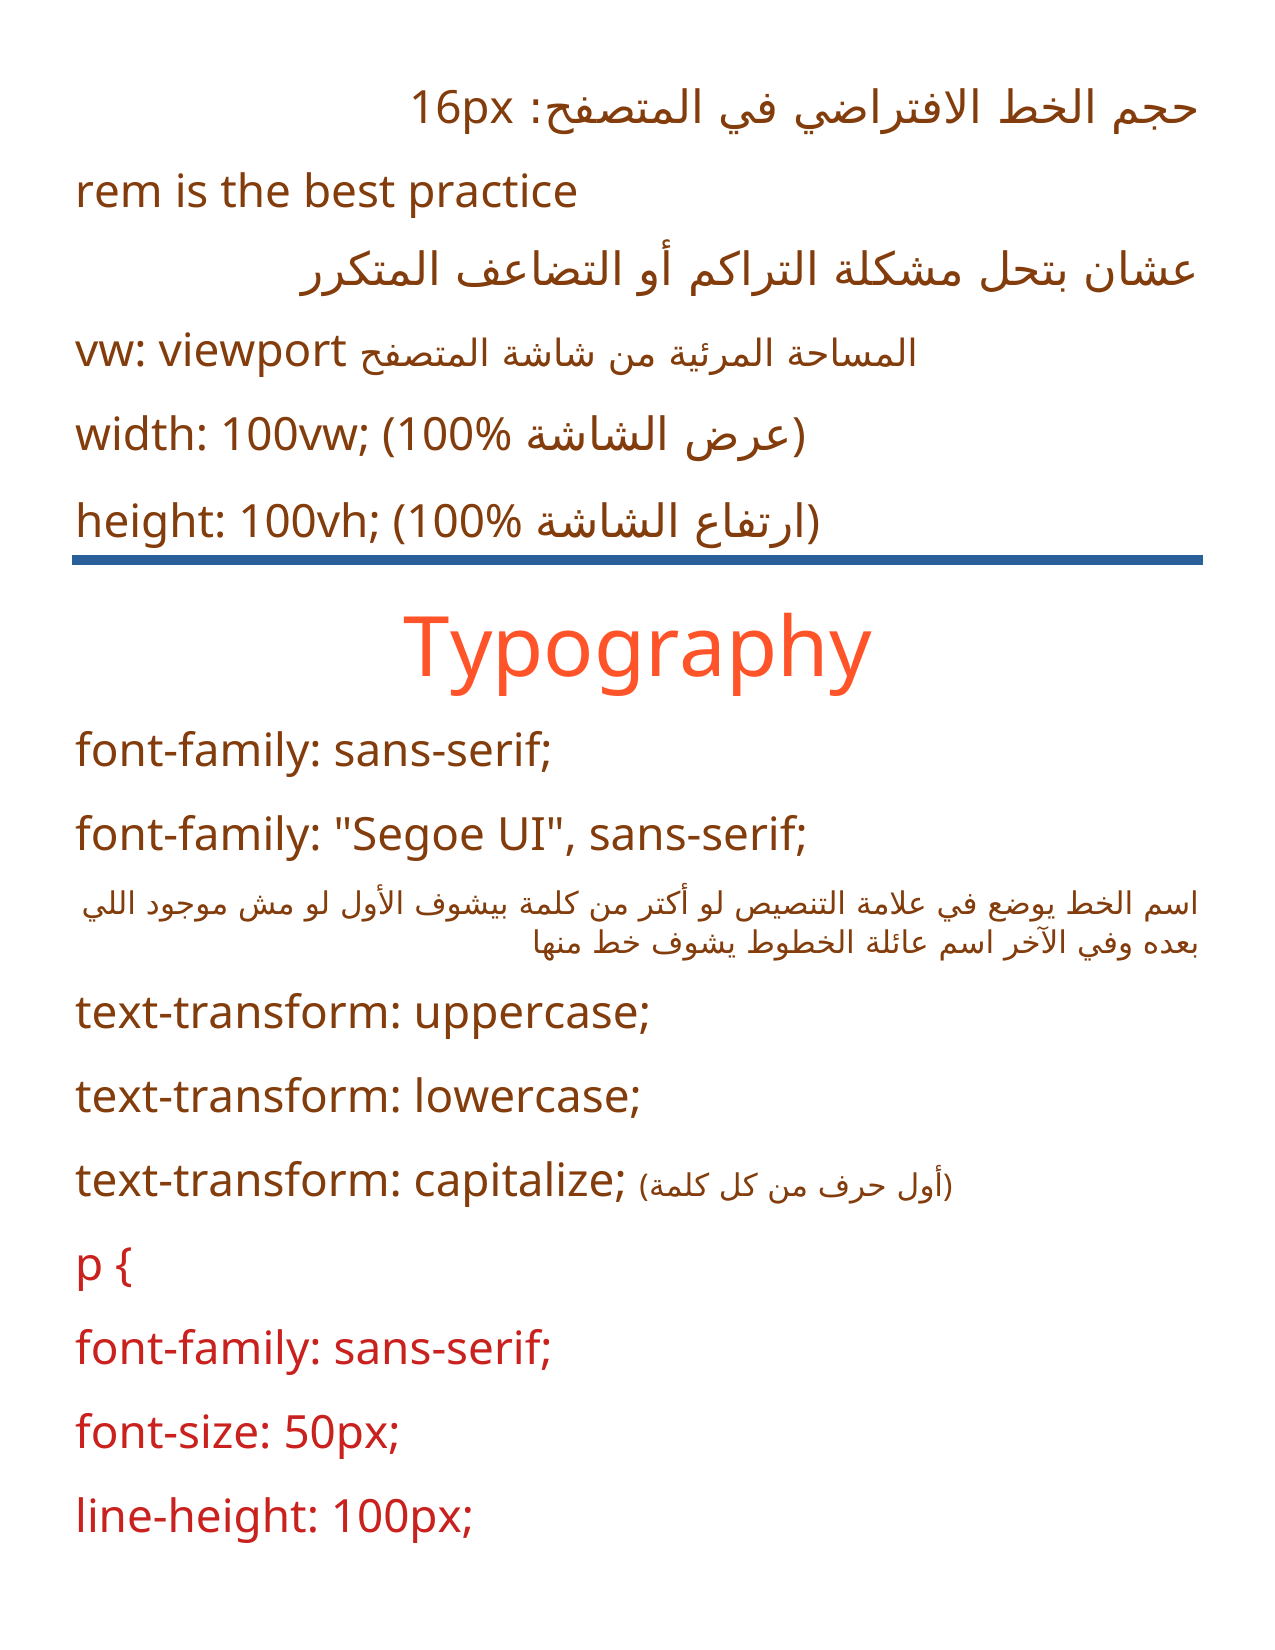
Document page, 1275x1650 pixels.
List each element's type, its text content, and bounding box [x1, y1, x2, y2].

text vw: viewport المساحة المرئية من شاشة المتصفح [75, 317, 1200, 379]
text rem is the best practice [75, 159, 1200, 221]
text Typography [75, 587, 1200, 700]
text font-family: sans-serif; [75, 1316, 1200, 1378]
text font-size: 50px; [75, 1400, 1200, 1462]
text line-height: 100px; [75, 1484, 1200, 1546]
text اسم الخط يوضع في علامة التنصيص لو أكتر من كلمة بيشوف الأول لو مش موجود اللي بعده وفي الآخر اسم عائلة الخطوط يشوف خط منها [75, 885, 1200, 961]
text p { [75, 1232, 1200, 1294]
text font-family: sans-serif; [75, 717, 1200, 779]
text عشان بتحل مشكلة التراكم أو التضاعف المتكرر [75, 243, 1200, 296]
text حجم الخط الافتراضي في المتصفح: 16px [75, 75, 1200, 137]
text font-family: "Segoe UI", sans-serif; [75, 801, 1200, 863]
text text-transform: lowercase; [75, 1064, 1200, 1126]
text width: 100vw; (100% عرض الشاشة) [75, 401, 1200, 463]
text text-transform: capitalize; (أول حرف من كل كلمة) [75, 1148, 1200, 1210]
text text-transform: uppercase; [75, 980, 1200, 1042]
text height: 100vh; (100% ارتفاع الشاشة) [72, 485, 1203, 555]
